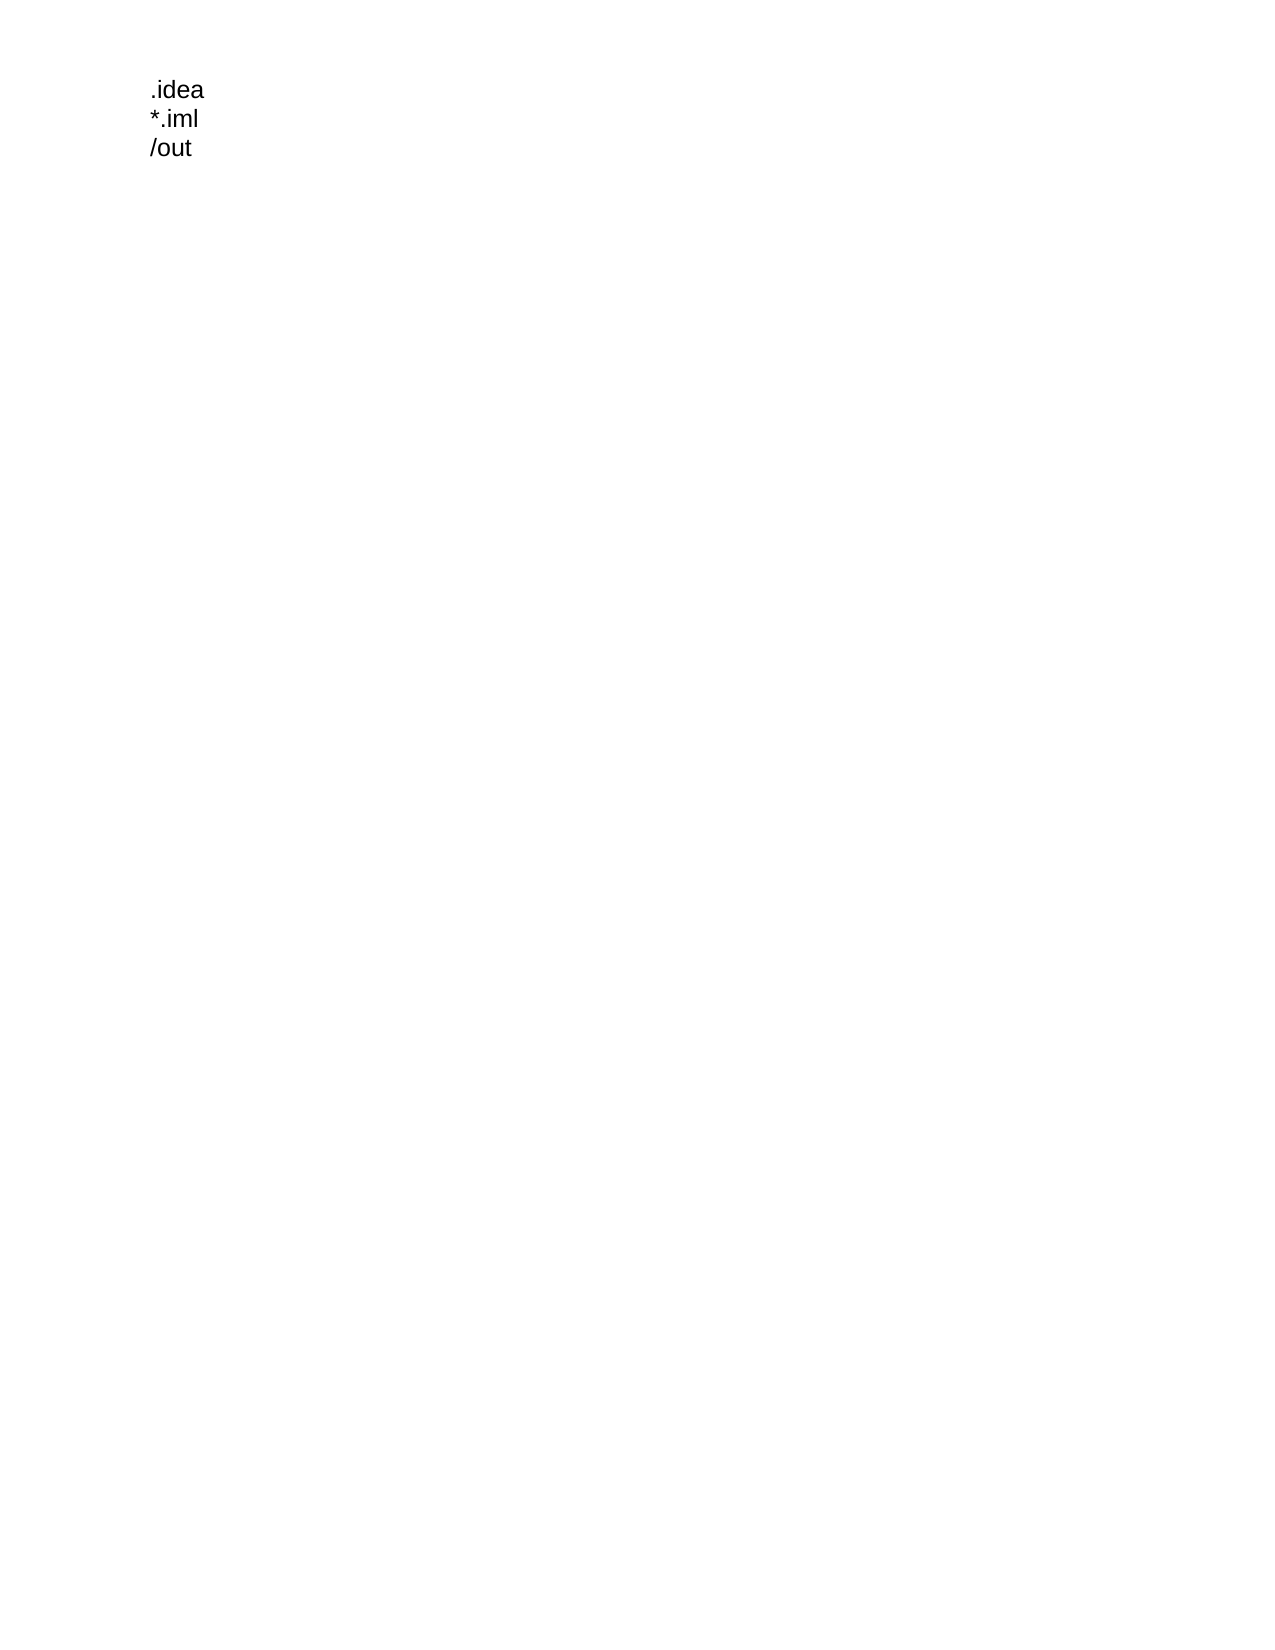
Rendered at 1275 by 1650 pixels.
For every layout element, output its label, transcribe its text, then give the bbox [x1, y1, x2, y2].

text .idea [150, 75, 1125, 104]
text /out [150, 132, 1125, 161]
text *.iml [150, 104, 1125, 132]
